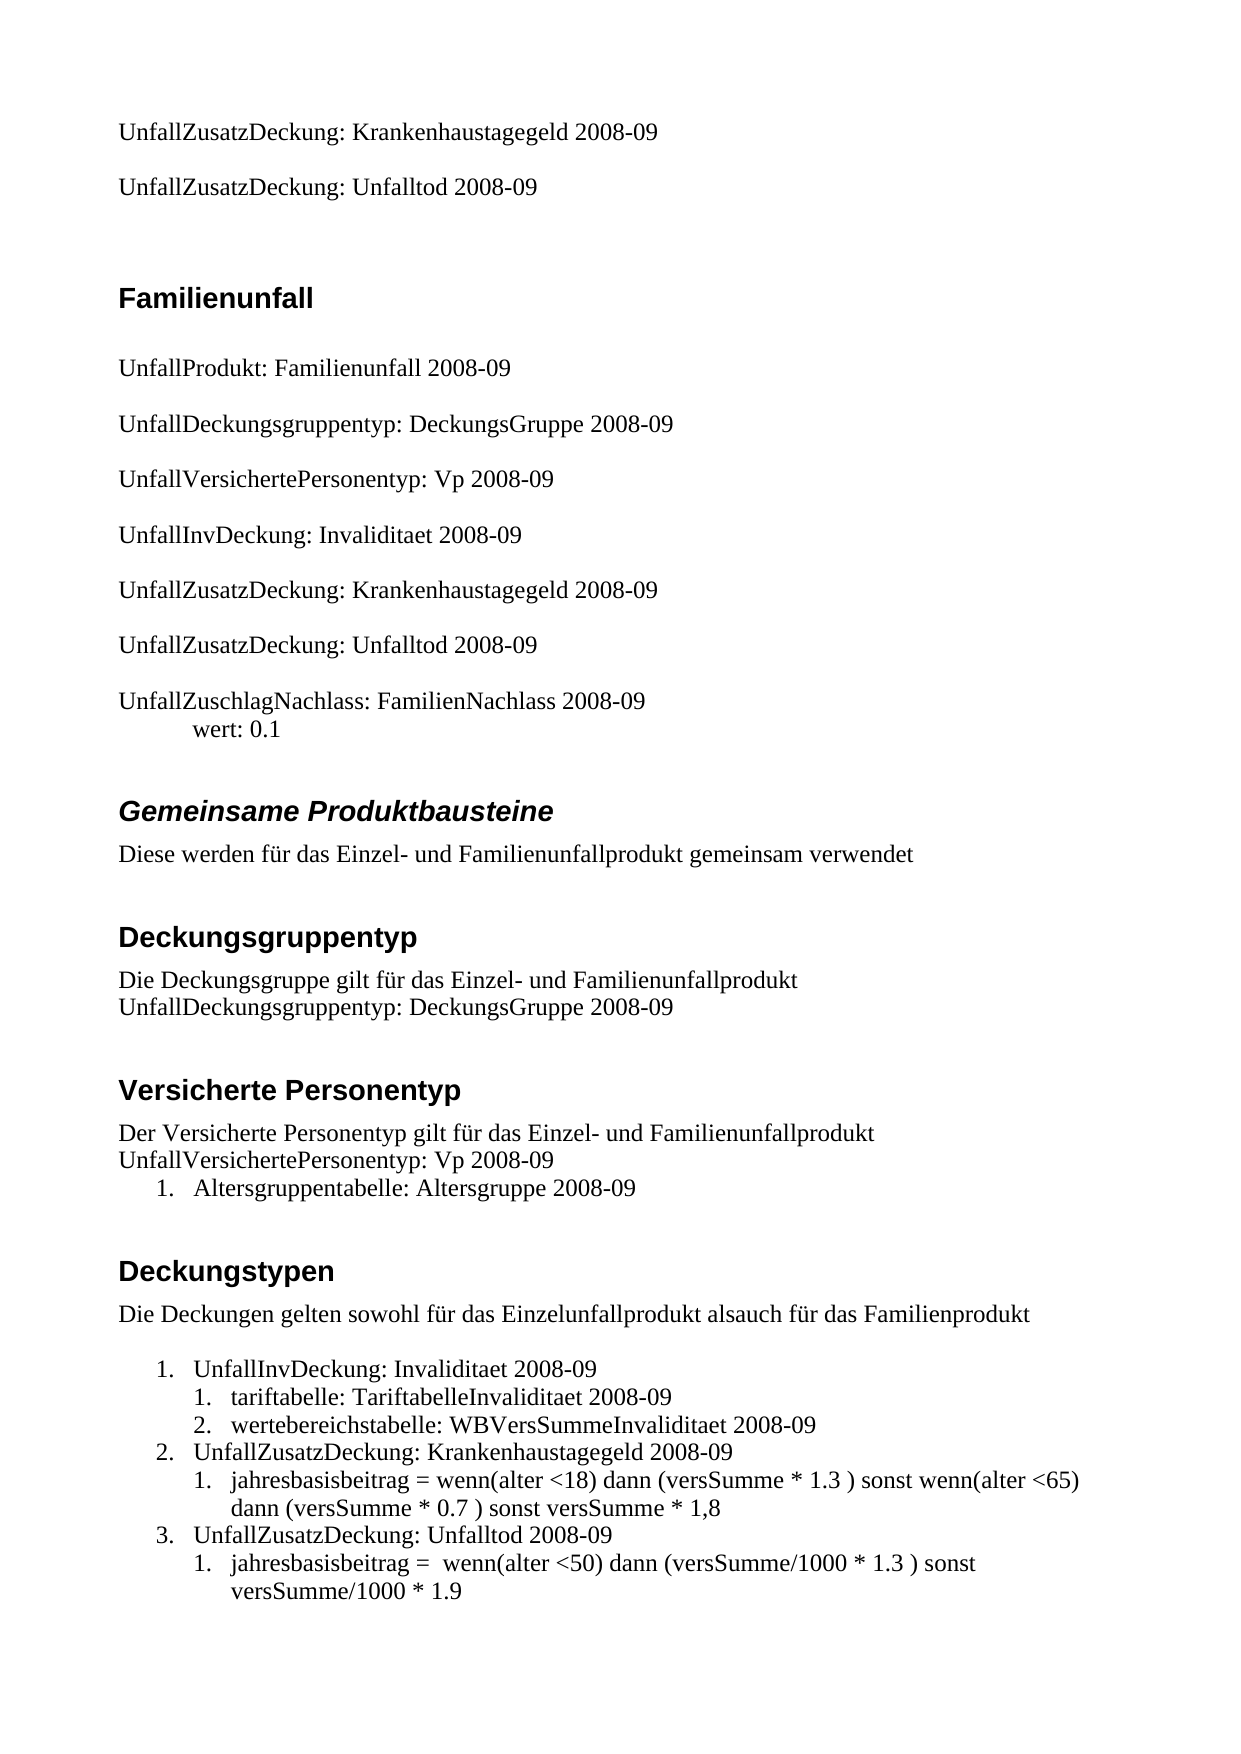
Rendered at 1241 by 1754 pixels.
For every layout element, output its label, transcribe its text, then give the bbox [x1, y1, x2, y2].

list UnfallZusatzDeckung: Unfalltod 2008-09 [156, 1522, 1122, 1549]
list wertebereichstabelle: WBVersSummeInvaliditaet 2008-09 [193, 1411, 1122, 1438]
text UnfallInvDeckung: Invaliditaet 2008-09 [118, 521, 1122, 548]
subtitle Familienunfall [118, 282, 1122, 314]
text Die Deckungsgruppe gilt für das Einzel- und Familienunfallprodukt [118, 966, 1122, 993]
text Die Deckungen gelten sowohl für das Einzelunfallprodukt alsauch für das Familienprodukt [118, 1300, 1122, 1328]
text UnfallZusatzDeckung: Unfalltod 2008-09 [118, 173, 1122, 201]
text UnfallZusatzDeckung: Krankenhaustagegeld 2008-09 [118, 118, 1122, 146]
list jahresbasisbeitrag = wenn(alter <50) dann (versSumme/1000 * 1.3 ) sonst versSumme/1000 * 1.9 [193, 1549, 1122, 1605]
text UnfallDeckungsgruppentyp: DeckungsGruppe 2008-09 [118, 410, 1122, 438]
text Der Versicherte Personentyp gilt für das Einzel- und Familienunfallprodukt [118, 1119, 1122, 1147]
text Diese werden für das Einzel- und Familienunfallprodukt gemeinsam verwendet [118, 840, 1122, 868]
text UnfallDeckungsgruppentyp: DeckungsGruppe 2008-09 [118, 993, 1122, 1021]
text UnfallVersichertePersonentyp: Vp 2008-09 [118, 1147, 1122, 1174]
text wert: 0.1 [118, 715, 1122, 742]
list tariftabelle: TariftabelleInvaliditaet 2008-09 [193, 1383, 1122, 1411]
subtitle Deckungstypen [118, 1255, 1122, 1287]
subtitle Deckungsgruppentyp [118, 921, 1122, 953]
text UnfallZusatzDeckung: Krankenhaustagegeld 2008-09 [118, 576, 1122, 604]
list jahresbasisbeitrag = wenn(alter <18) dann (versSumme * 1.3 ) sonst wenn(alter <65) dann (versSumme * 0.7 ) sonst versSumme * 1,8 [193, 1466, 1122, 1522]
subtitle Gemeinsame Produktbausteine [118, 795, 1122, 828]
list UnfallZusatzDeckung: Krankenhaustagegeld 2008-09 [156, 1438, 1122, 1466]
text UnfallVersichertePersonentyp: Vp 2008-09 [118, 465, 1122, 493]
text UnfallZuschlagNachlass: FamilienNachlass 2008-09 [118, 687, 1122, 715]
list UnfallInvDeckung: Invaliditaet 2008-09 [156, 1355, 1122, 1383]
list Altersgruppentabelle: Altersgruppe 2008-09 [156, 1174, 1122, 1202]
text UnfallZusatzDeckung: Unfalltod 2008-09 [118, 632, 1122, 659]
text UnfallProdukt: Familienunfall 2008-09 [118, 354, 1122, 382]
subtitle Versicherte Personentyp [118, 1074, 1122, 1106]
